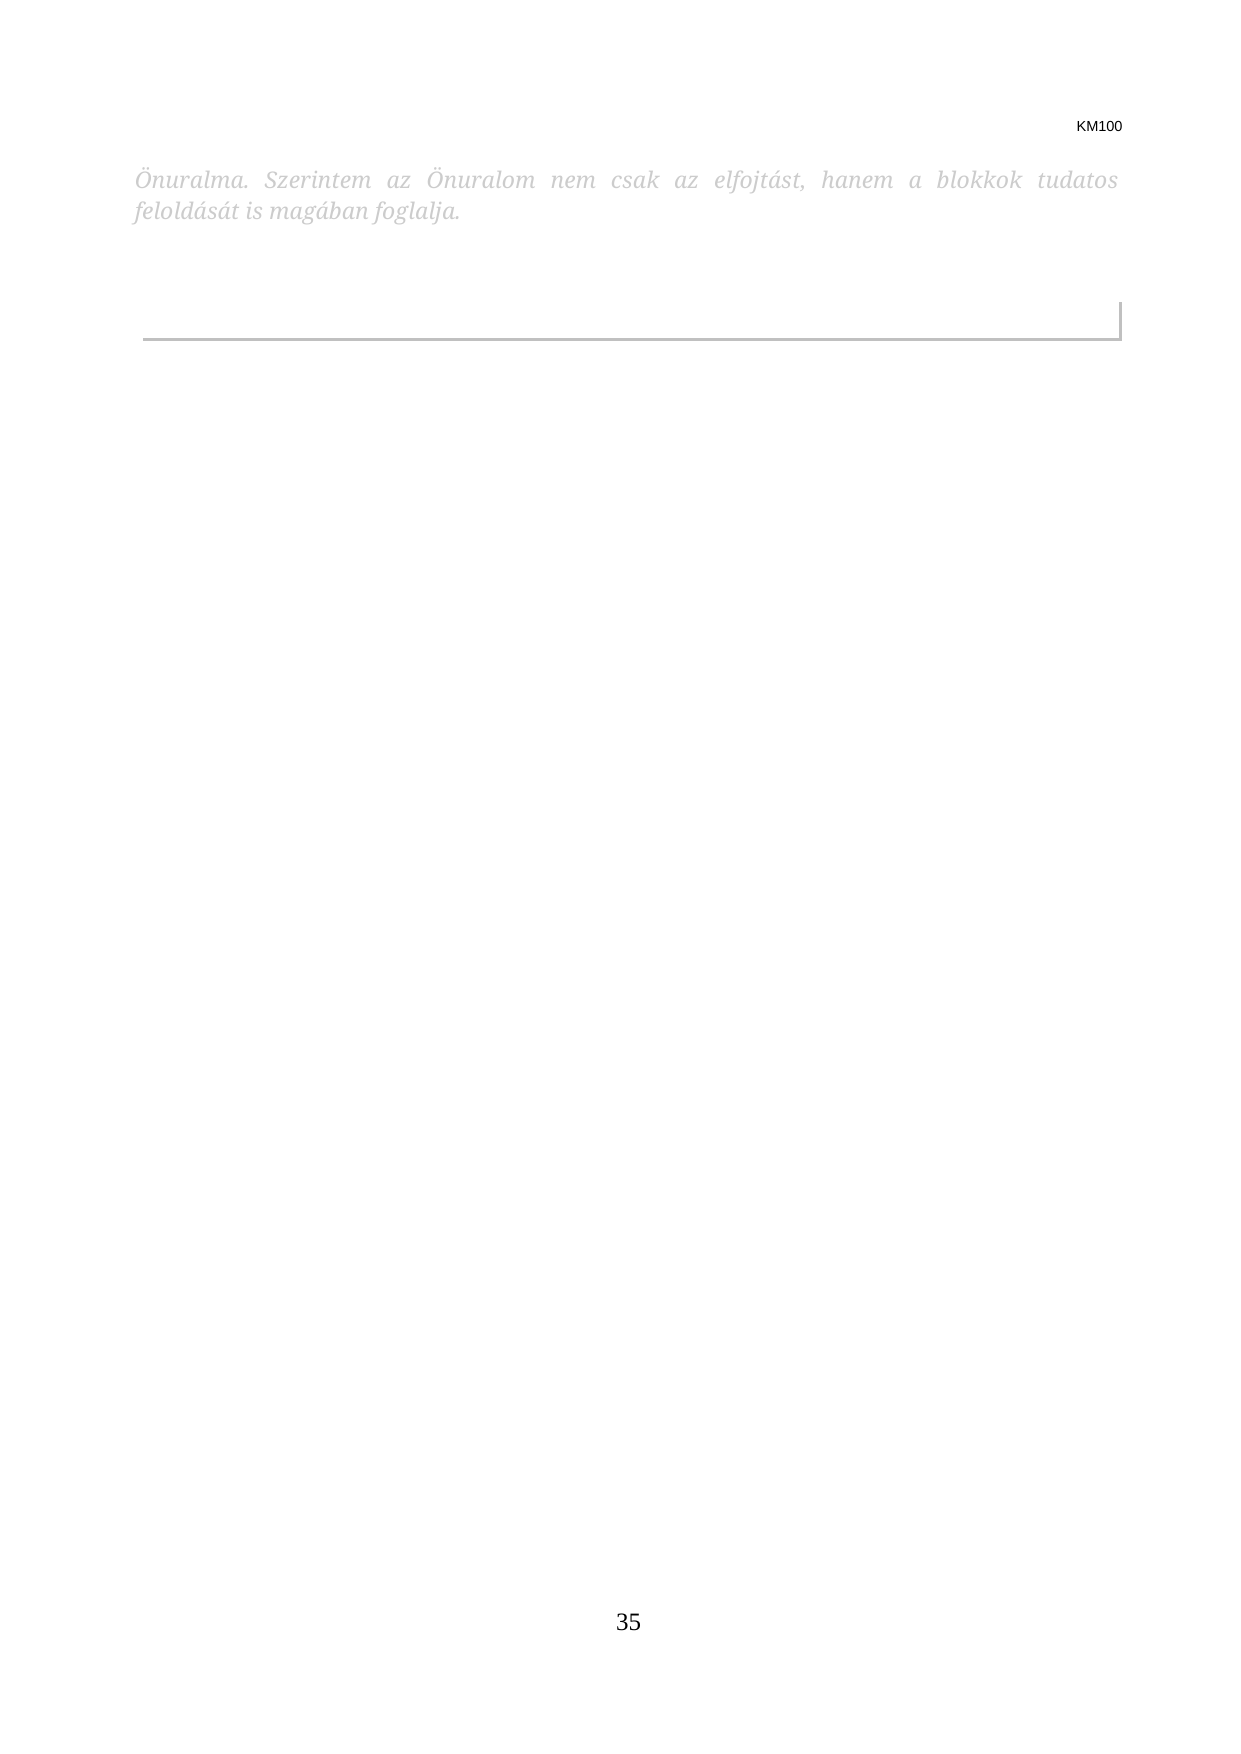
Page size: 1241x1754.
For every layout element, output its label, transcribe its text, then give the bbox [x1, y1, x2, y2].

text Önuralma. Szerintem az Önuralom nem csak az elfojtást, hanem a blokkok tudatos feloldását is magában foglalja. [134, 164, 1122, 226]
